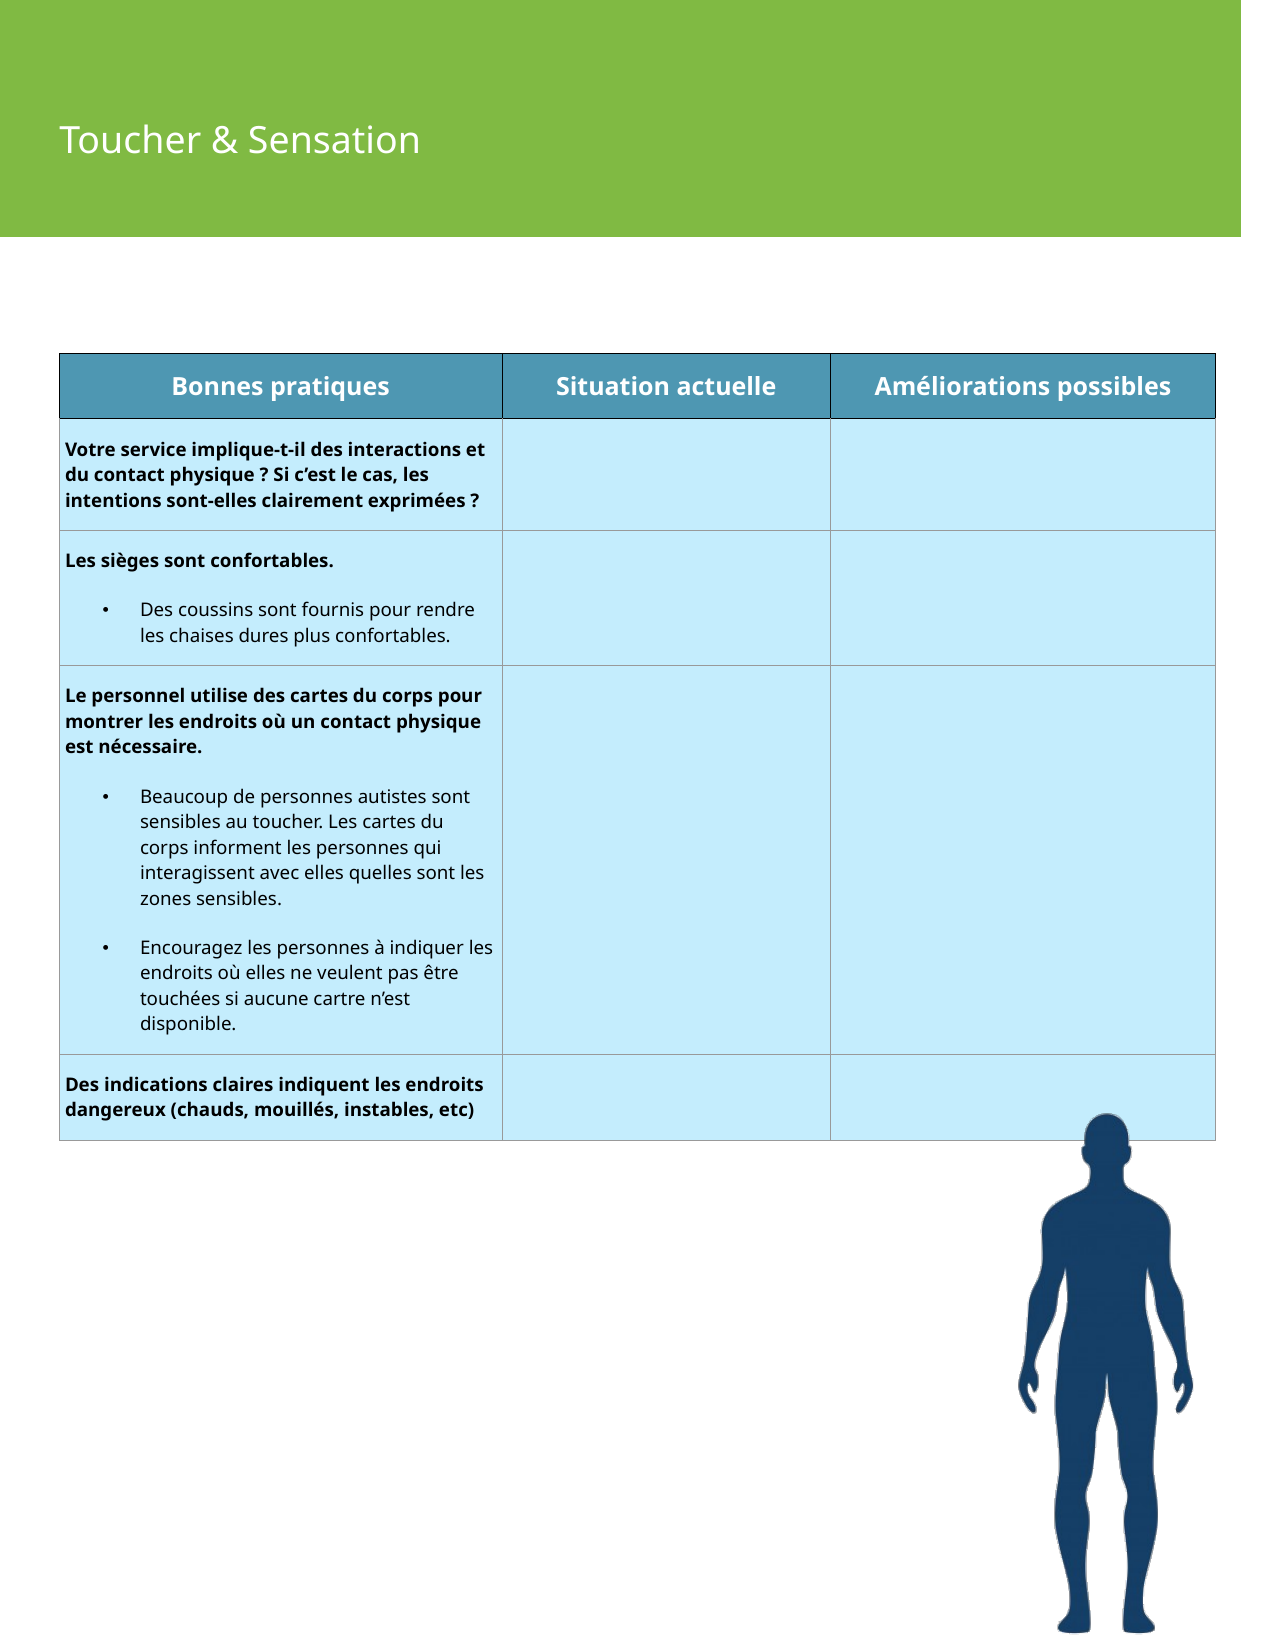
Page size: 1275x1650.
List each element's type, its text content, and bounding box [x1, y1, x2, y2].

table_cell Le personnel utilise des cartes du corps pour montrer les endroits où un contact physique est nécessaire. Beaucoup de personnes autistes sont sensibles au toucher. Les cartes du corps informent les personnes qui interagissent avec elles quelles sont les zones sensibles. Encouragez les personnes à indiquer les endroits où elles ne veulent pas être touchées si aucune cartre n’est disponible. [60, 666, 502, 1054]
table_cell [831, 1055, 1215, 1140]
table_header Bonnes pratiques [60, 354, 502, 418]
picture [1013, 1106, 1208, 1650]
table_cell [831, 419, 1215, 530]
table_cell [831, 531, 1215, 665]
table_cell [503, 531, 830, 665]
table_cell [503, 1055, 830, 1140]
table_cell [831, 666, 1215, 1054]
table_cell [503, 666, 830, 1054]
table_cell [503, 419, 830, 530]
table_cell Votre service implique-t-il des interactions et du contact physique ? Si c’est le cas, les intentions sont-elles clairement exprimées ? [60, 419, 502, 530]
table_cell Des indications claires indiquent les endroits dangereux (chauds, mouillés, instables, etc) [60, 1055, 502, 1140]
table_header Améliorations possibles [831, 354, 1215, 418]
table_header Situation actuelle [503, 354, 830, 418]
table_cell Les sièges sont confortables. Des coussins sont fournis pour rendre les chaises dures plus confortables. [60, 531, 502, 665]
